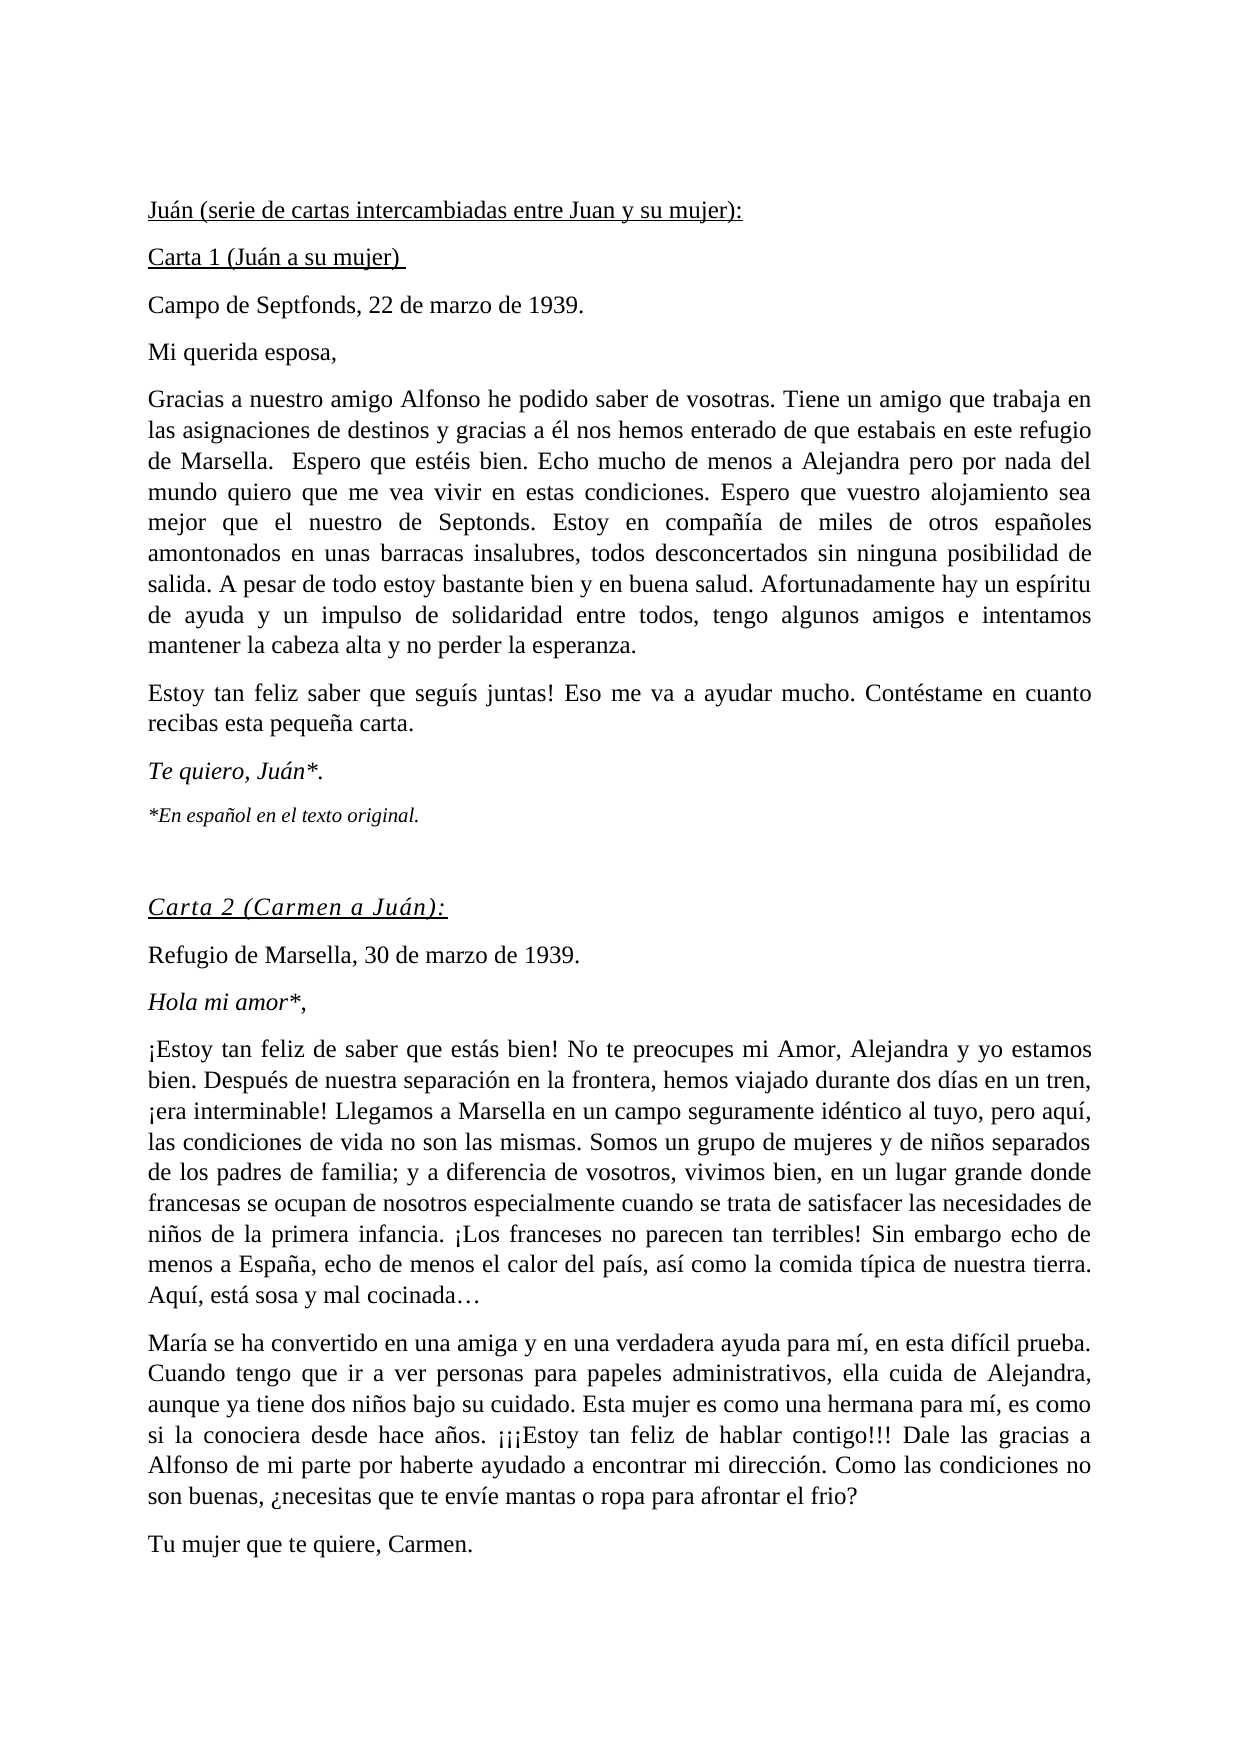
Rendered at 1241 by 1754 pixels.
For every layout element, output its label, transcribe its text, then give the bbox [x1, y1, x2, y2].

text ¡Estoy tan feliz de saber que estás bien! No te preocupes mi Amor, Alejandra y yo estamos bien. Después de nuestra separación en la frontera, hemos viajado durante dos días en un tren, ¡era interminable! Llegamos a Marsella en un campo seguramente idéntico al tuyo, pero aquí, las condiciones de vida no son las mismas. Somos un grupo de mujeres y de niños separados de los padres de familia; y a diferencia de vosotros, vivimos bien, en un lugar grande donde francesas se ocupan de nosotros especialmente cuando se trata de satisfacer las necesidades de niños de la primera infancia. ¡Los franceses no parecen tan terribles! Sin embargo echo de menos a España, echo de menos el calor del país, así como la comida típica de nuestra tierra. Aquí, está sosa y mal cocinada… [148, 1034, 1093, 1309]
text Juán (serie de cartas intercambiadas entre Juan y su mujer): [148, 195, 1093, 224]
text Campo de Septfonds, 22 de marzo de 1939. [148, 290, 1093, 318]
text Te quiero, Juán*. [148, 756, 1093, 785]
subtitle Carta 2 (Carmen a Juán): [148, 892, 1093, 921]
text Hola mi amor*, [148, 987, 1093, 1016]
text Mi querida esposa, [148, 337, 1093, 366]
text *En español en el texto original. [148, 803, 1093, 827]
text María se ha convertido en una amiga y en una verdadera ayuda para mí, en esta difícil prueba. Cuando tengo que ir a ver personas para papeles administrativos, ella cuida de Alejandra, aunque ya tiene dos niños bajo su cuidado. Esta mujer es como una hermana para mí, es como si la conociera desde hace años. ¡¡¡Estoy tan feliz de hablar contigo!!! Dale las gracias a Alfonso de mi parte por haberte ayudado a encontrar mi dirección. Como las condiciones no son buenas, ¿necesitas que te envíe mantas o ropa para afrontar el frio? [148, 1328, 1093, 1510]
text Refugio de Marsella, 30 de marzo de 1939. [148, 940, 1093, 968]
text Gracias a nuestro amigo Alfonso he podido saber de vosotras. Tiene un amigo que trabaja en las asignaciones de destinos y gracias a él nos hemos enterado de que estabais en este refugio de Marsella. Espero que estéis bien. Echo mucho de menos a Alejandra pero por nada del mundo quiero que me vea vivir en estas condiciones. Espero que vuestro alojamiento sea mejor que el nuestro de Septonds. Estoy en compañía de miles de otros españoles amontonados en unas barracas insalubres, todos desconcertados sin ninguna posibilidad de salida. A pesar de todo estoy bastante bien y en buena salud. Afortunadamente hay un espíritu de ayuda y un impulso de solidaridad entre todos, tengo algunos amigos e intentamos mantener la cabeza alta y no perder la esperanza. [148, 384, 1093, 659]
text Tu mujer que te quiere, Carmen. [148, 1529, 1093, 1557]
text Estoy tan feliz saber que seguís juntas! Eso me va a ayudar mucho. Contéstame en cuanto recibas esta pequeña carta. [148, 678, 1093, 737]
text Carta 1 (Juán a su mujer) [148, 242, 1093, 271]
